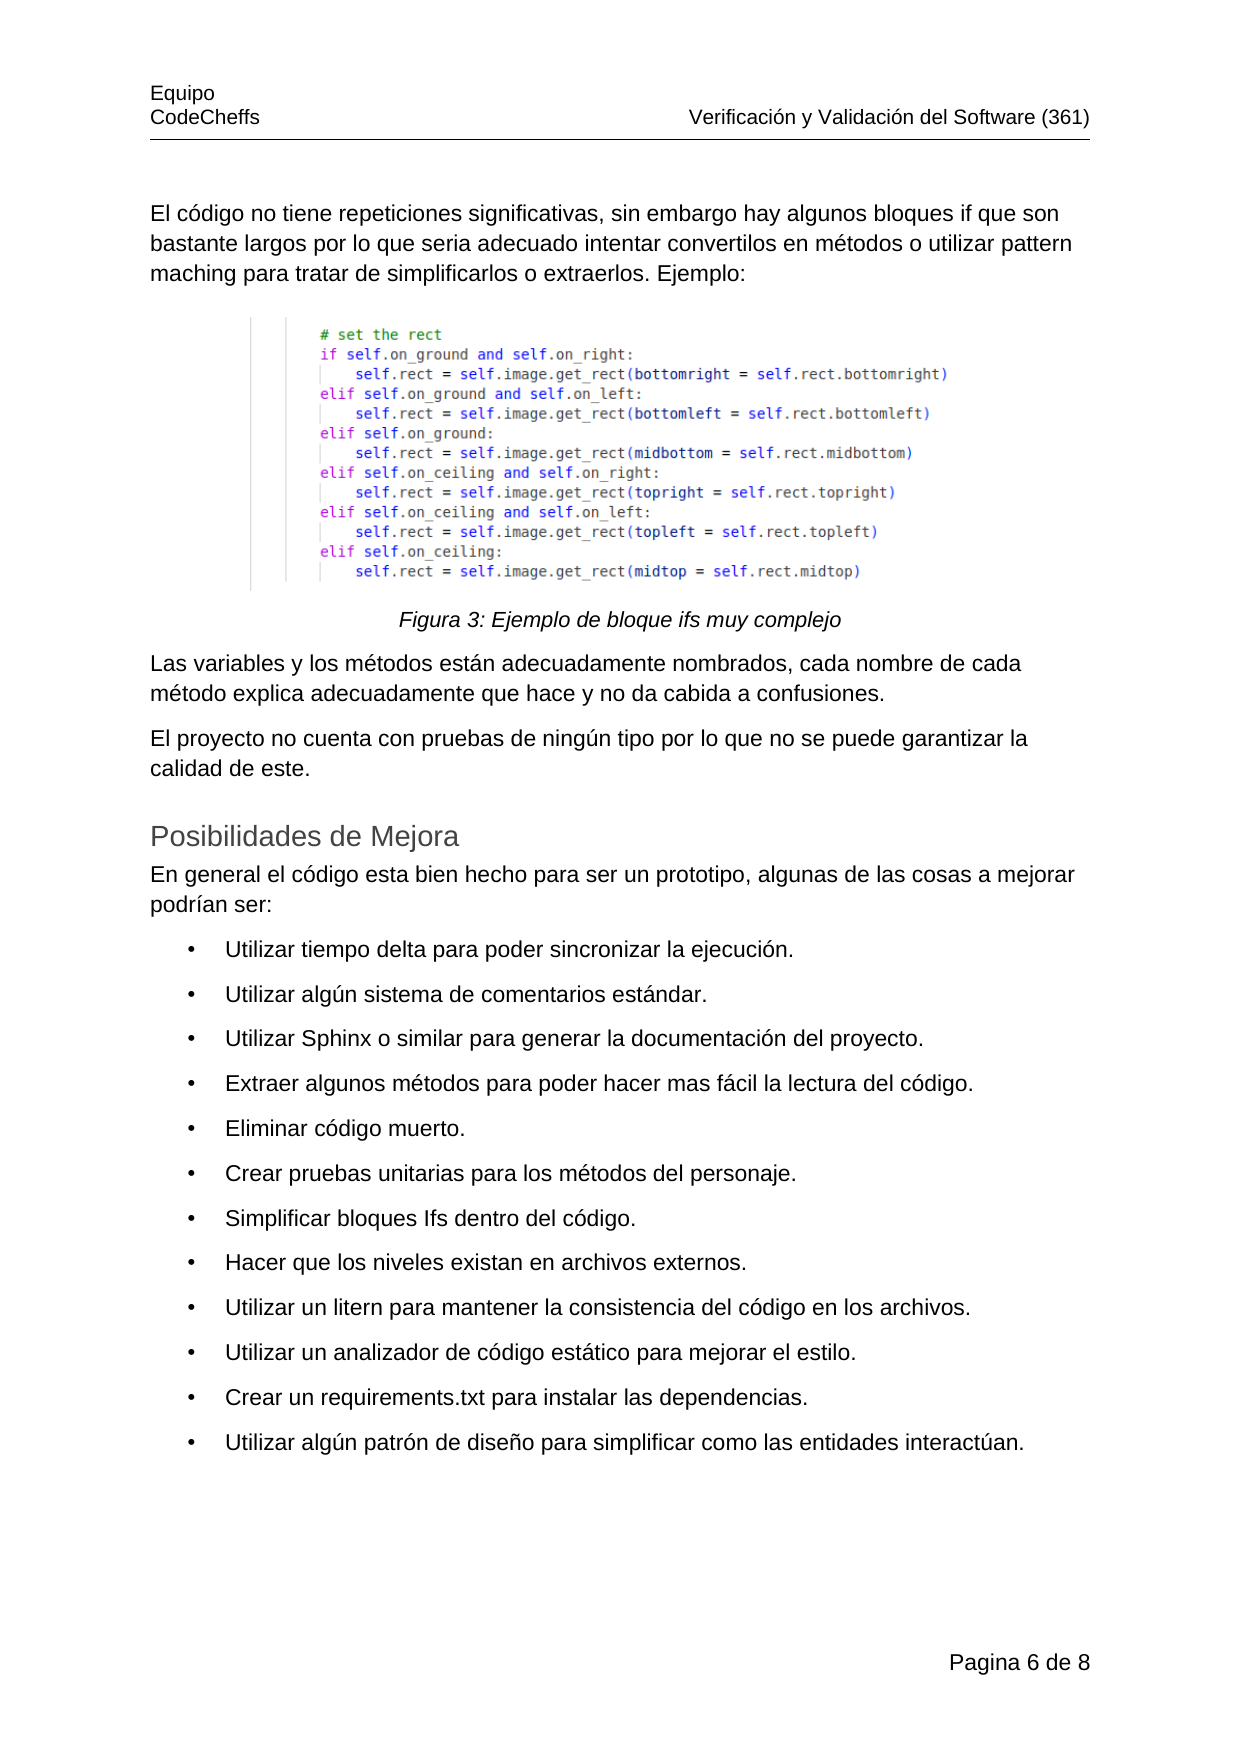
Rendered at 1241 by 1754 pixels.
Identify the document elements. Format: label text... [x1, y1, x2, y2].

list Utilizar tiempo delta para poder sincronizar la ejecución. [187, 936, 1090, 962]
text Las variables y los métodos están adecuadamente nombrados, cada nombre de cada método explica adecuadamente que hace y no da cabida a confusiones. [150, 650, 1090, 707]
text El proyecto no cuenta con pruebas de ningún tipo por lo que no se puede garantizar la calidad de este. [150, 725, 1090, 782]
list Eliminar código muerto. [187, 1115, 1090, 1141]
list Utilizar un analizador de código estático para mejorar el estilo. [187, 1339, 1090, 1365]
picture [244, 317, 997, 591]
list Utilizar algún patrón de diseño para simplificar como las entidades interactúan. [187, 1428, 1090, 1455]
list Simplificar bloques Ifs dentro del código. [187, 1204, 1090, 1231]
list Hacer que los niveles existan en archivos externos. [187, 1249, 1090, 1276]
text En general el código esta bien hecho para ser un prototipo, algunas de las cosas a mejorar podrían ser: [150, 861, 1090, 917]
text Figura 3: Ejemplo de bloque ifs muy complejo [244, 591, 996, 632]
list Utilizar algún sistema de comentarios estándar. [187, 981, 1090, 1007]
list Crear pruebas unitarias para los métodos del personaje. [187, 1160, 1090, 1186]
list Utilizar Sphinx o similar para generar la documentación del proyecto. [187, 1025, 1090, 1052]
subtitle Posibilidades de Mejora [150, 819, 1090, 852]
text El código no tiene repeticiones significativas, sin embargo hay algunos bloques if que son bastante largos por lo que seria adecuado intentar convertilos en métodos o utilizar pattern maching para tratar de simplificarlos o extraerlos. Ejemplo: [150, 200, 1090, 287]
list Utilizar un litern para mantener la consistencia del código en los archivos. [187, 1294, 1090, 1321]
list Crear un requirements.txt para instalar las dependencias. [187, 1384, 1090, 1410]
list Extraer algunos métodos para poder hacer mas fácil la lectura del código. [187, 1070, 1090, 1097]
